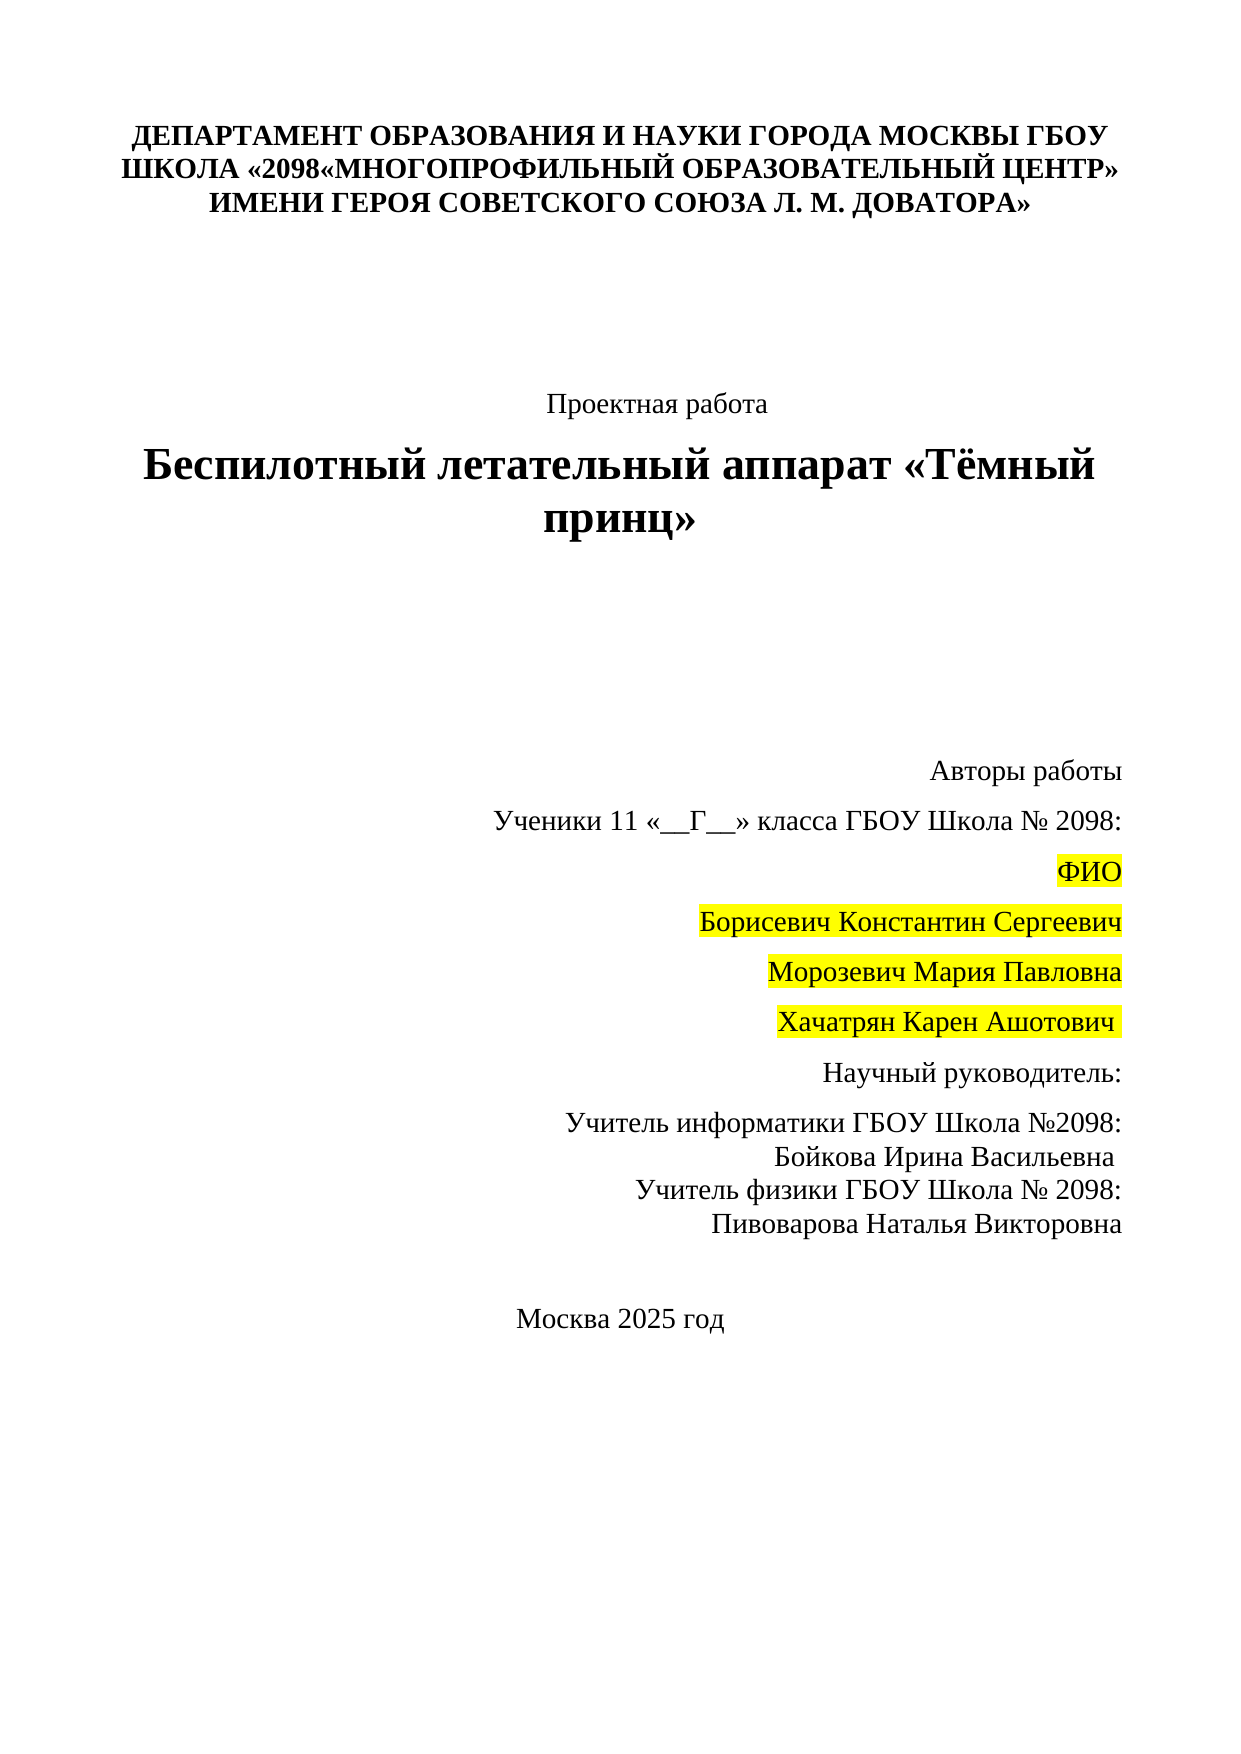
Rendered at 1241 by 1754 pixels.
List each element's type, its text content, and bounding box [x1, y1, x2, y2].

text Научный руководитель: [118, 1055, 1122, 1088]
text Морозевич Мария Павловна [118, 954, 1122, 988]
text Беспилотный летательный аппарат «Тёмный принц» [118, 437, 1122, 542]
text Учитель физики ГБОУ Школа № 2098: [118, 1172, 1122, 1206]
text Ученики 11 «__Г__» класса ГБОУ Школа № 2098: [118, 803, 1122, 837]
text ФИО [118, 854, 1122, 887]
text ДЕПАРТАМЕНТ ОБРАЗОВАНИЯ И НАУКИ ГОРОДА МОСКВЫ ГБОУ ШКОЛА «2098«МНОГОПРОФИЛЬНЫЙ ОБРАЗОВАТЕЛЬНЫЙ ЦЕНТР» ИМЕНИ ГЕРОЯ СОВЕТСКОГО СОЮЗА Л. М. ДОВАТОРА» [118, 118, 1122, 219]
text Авторы работы [118, 753, 1122, 787]
text Москва 2025 год [118, 1302, 1122, 1335]
text Борисевич Константин Сергеевич [118, 904, 1122, 937]
text Бойкова Ирина Васильевна [118, 1139, 1122, 1172]
text Хачатрян Карен Ашотович [118, 1004, 1122, 1038]
text Пивоварова Наталья Викторовна [118, 1206, 1122, 1239]
text Проектная работа [118, 386, 1122, 420]
text Учитель информатики ГБОУ Школа №2098: [118, 1105, 1122, 1139]
